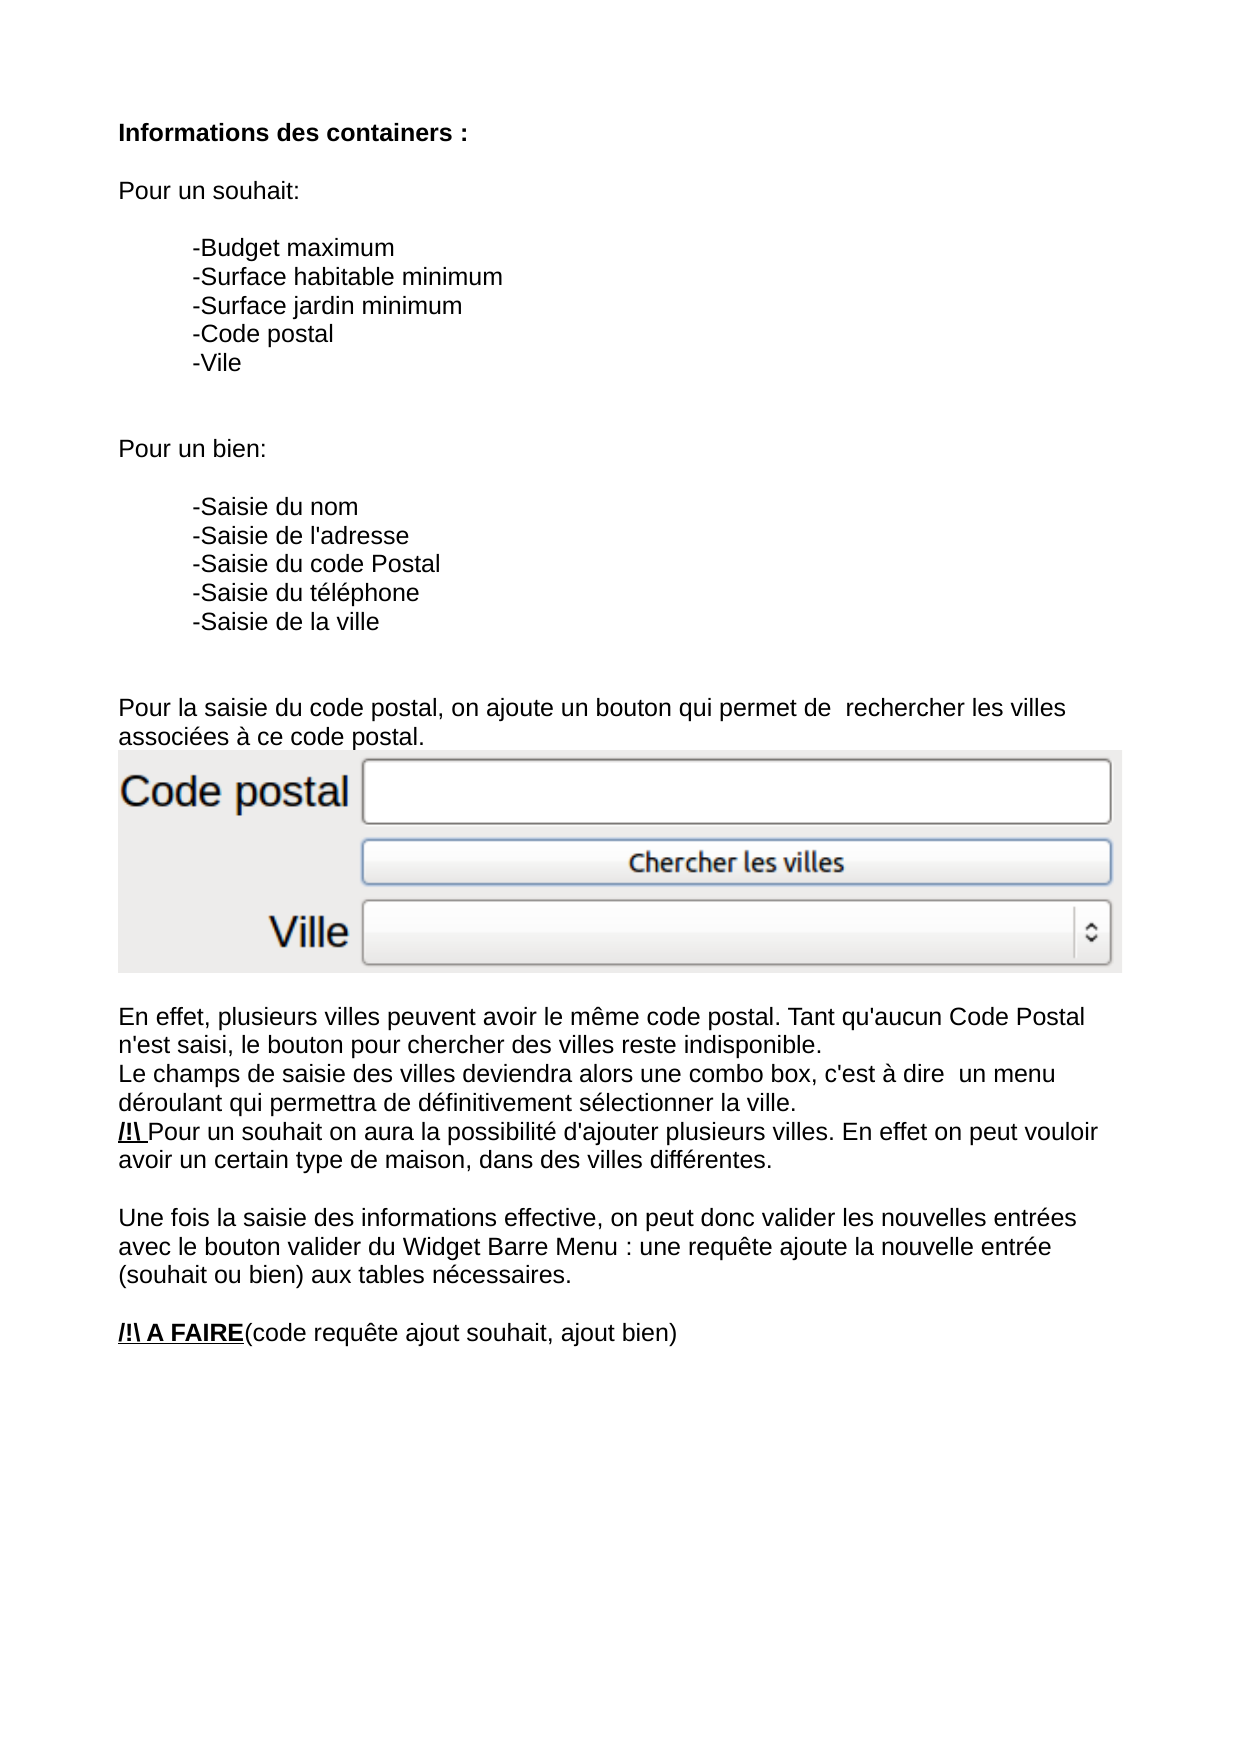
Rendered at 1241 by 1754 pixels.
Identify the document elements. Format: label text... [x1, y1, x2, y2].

text -Surface habitable minimum [118, 262, 1122, 291]
text -Vile [118, 348, 1122, 377]
text -Saisie du téléphone [118, 578, 1122, 607]
text /!\ Pour un souhait on aura la possibilité d'ajouter plusieurs villes. En effet on peut vouloir avoir un certain type de maison, dans des villes différentes. [118, 1117, 1122, 1174]
text -Saisie de la ville [118, 607, 1122, 636]
text Pour un souhait: [118, 176, 1122, 204]
text -Saisie du code Postal [118, 549, 1122, 578]
text /!\ A FAIRE(code requête ajout souhait, ajout bien) [118, 1318, 1122, 1347]
text Pour un bien: [118, 434, 1122, 463]
picture [118, 750, 1123, 973]
text -Surface jardin minimum [118, 291, 1122, 319]
text Le champs de saisie des villes deviendra alors une combo box, c'est à dire un menu déroulant qui permettra de définitivement sélectionner la ville. [118, 1059, 1122, 1117]
text Pour la saisie du code postal, on ajoute un bouton qui permet de rechercher les villes associées à ce code postal. [118, 693, 1122, 750]
text -Code postal [118, 319, 1122, 348]
text Une fois la saisie des informations effective, on peut donc valider les nouvelles entrées avec le bouton valider du Widget Barre Menu : une requête ajoute la nouvelle entrée (souhait ou bien) aux tables nécessaires. [118, 1203, 1122, 1289]
text -Saisie de l'adresse [118, 521, 1122, 549]
text En effet, plusieurs villes peuvent avoir le même code postal. Tant qu'aucun Code Postal n'est saisi, le bouton pour chercher des villes reste indisponible. [118, 1002, 1122, 1059]
text Informations des containers : [118, 118, 1122, 147]
text -Budget maximum [118, 233, 1122, 262]
text -Saisie du nom [118, 492, 1122, 521]
